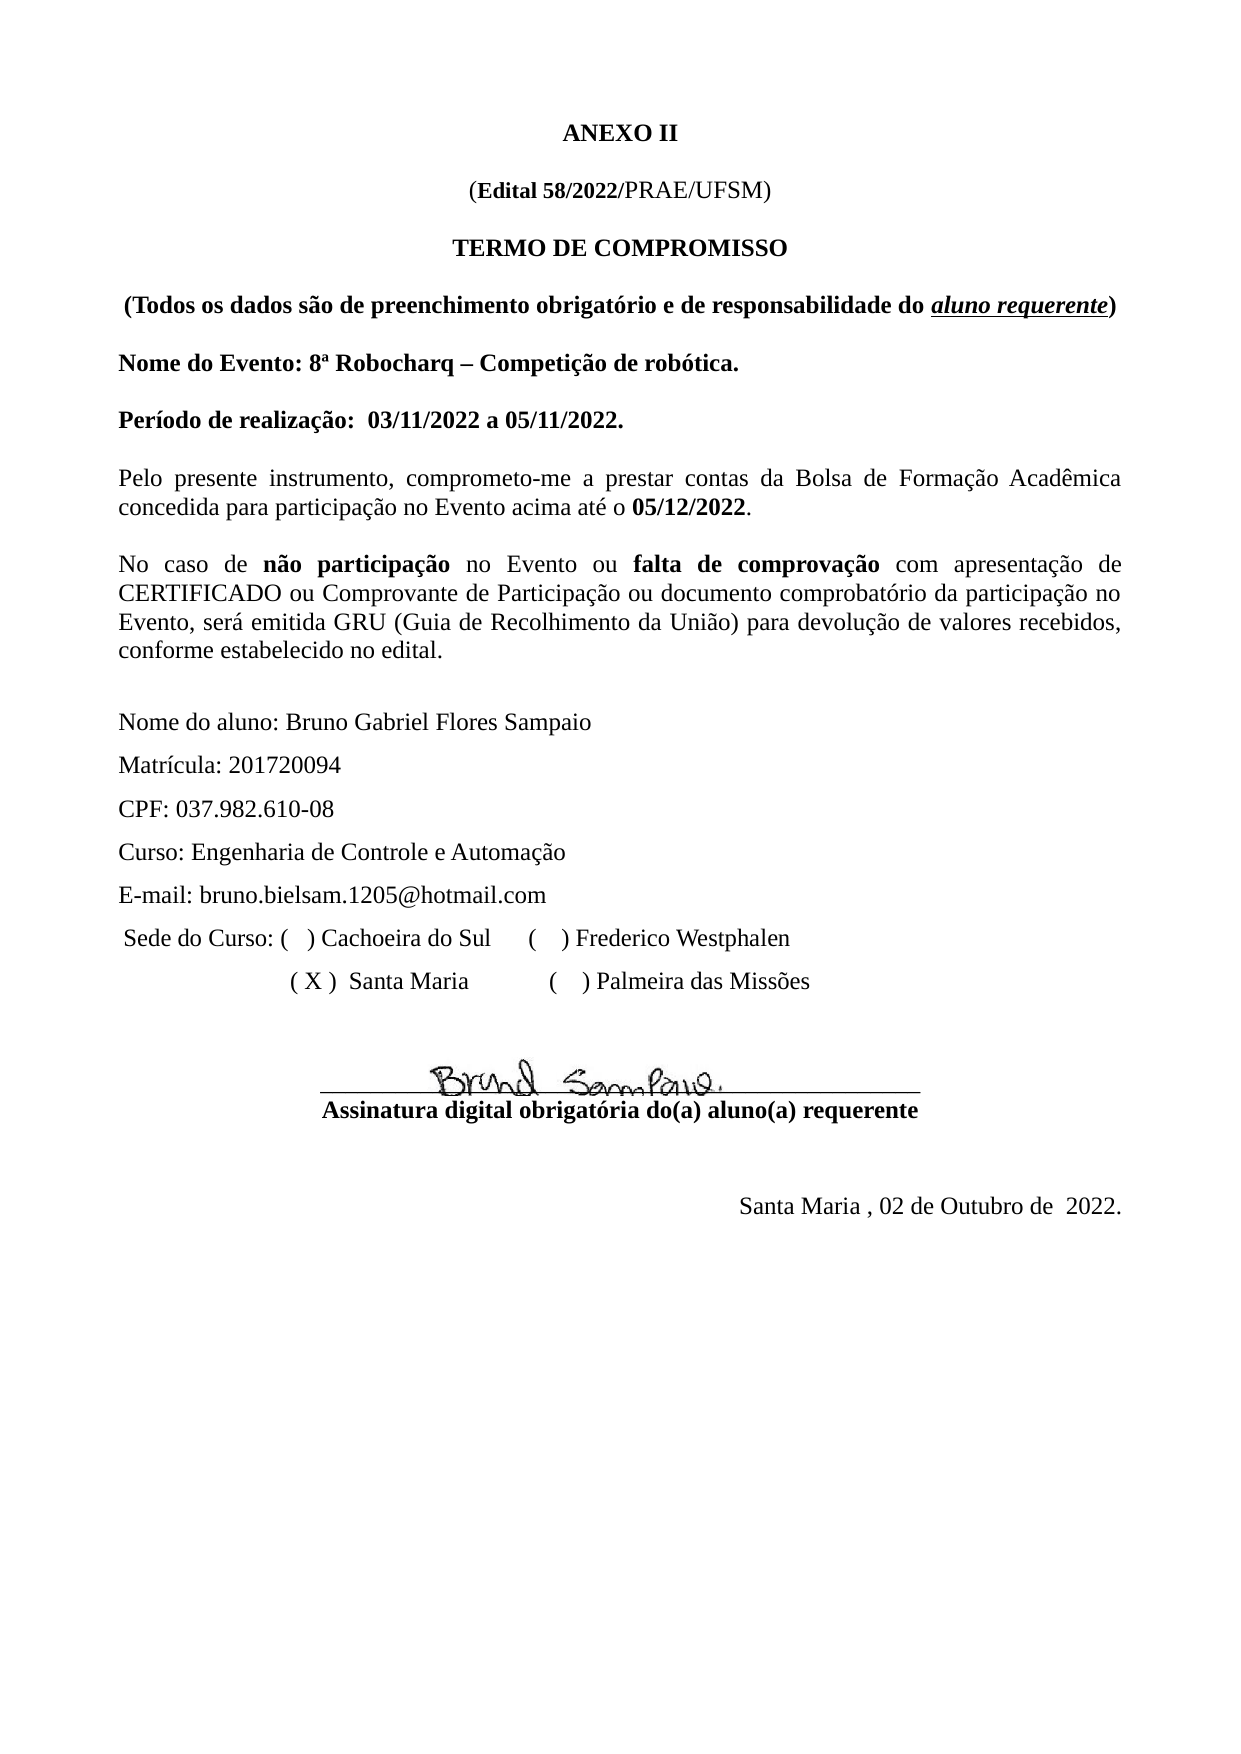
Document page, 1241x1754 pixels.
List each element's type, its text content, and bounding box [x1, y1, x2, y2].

text E-mail: bruno.bielsam.1205@hotmail.com [118, 880, 1122, 909]
text (Edital 58/2022/PRAE/UFSM) [118, 176, 1122, 204]
text Santa Maria , 02 de Outubro de 2022. [118, 1191, 1122, 1220]
text (Todos os dados são de preenchimento obrigatório e de responsabilidade do aluno requerente) [118, 291, 1122, 319]
text Assinatura digital obrigatória do(a) aluno(a) requerente [118, 1096, 1122, 1124]
text ________________________________________________ [118, 1067, 427, 1096]
table_header [977, 923, 1137, 1009]
text Curso: Engenharia de Controle e Automação [118, 837, 1122, 866]
table_header Sede do Curso: ( ) Cachoeira do Sul ( ) Frederico Westphalen ( X ) Santa Maria ( ) Palmeira das Missões [0, 923, 977, 1009]
text Nome do aluno: Bruno Gabriel Flores Sampaio [118, 707, 1122, 736]
text Matrícula: 201720094 [118, 751, 1122, 779]
text ________________________________________________ [728, 1067, 1122, 1096]
text TERMO DE COMPROMISSO [118, 233, 1122, 262]
text CPF: 037.982.610-08 [118, 794, 1122, 822]
text ANEXO II [118, 118, 1122, 147]
table_header [1137, 923, 1240, 1009]
text Pelo presente instrumento, comprometo-me a prestar contas da Bolsa de Formação Acadêmica concedida para participação no Evento acima até o 05/12/2022. [118, 463, 1122, 521]
text Período de realização: 03/11/2022 a 05/11/2022. [118, 406, 1122, 434]
text No caso de não participação no Evento ou falta de comprovação com apresentação de CERTIFICADO ou Comprovante de Participação ou documento comprobatório da participação no Evento, será emitida GRU (Guia de Recolhimento da União) para devolução de valores recebidos, conforme estabelecido no edital. [118, 549, 1122, 664]
text Nome do Evento: 8ª Robocharq – Competição de robótica. [118, 348, 1122, 377]
